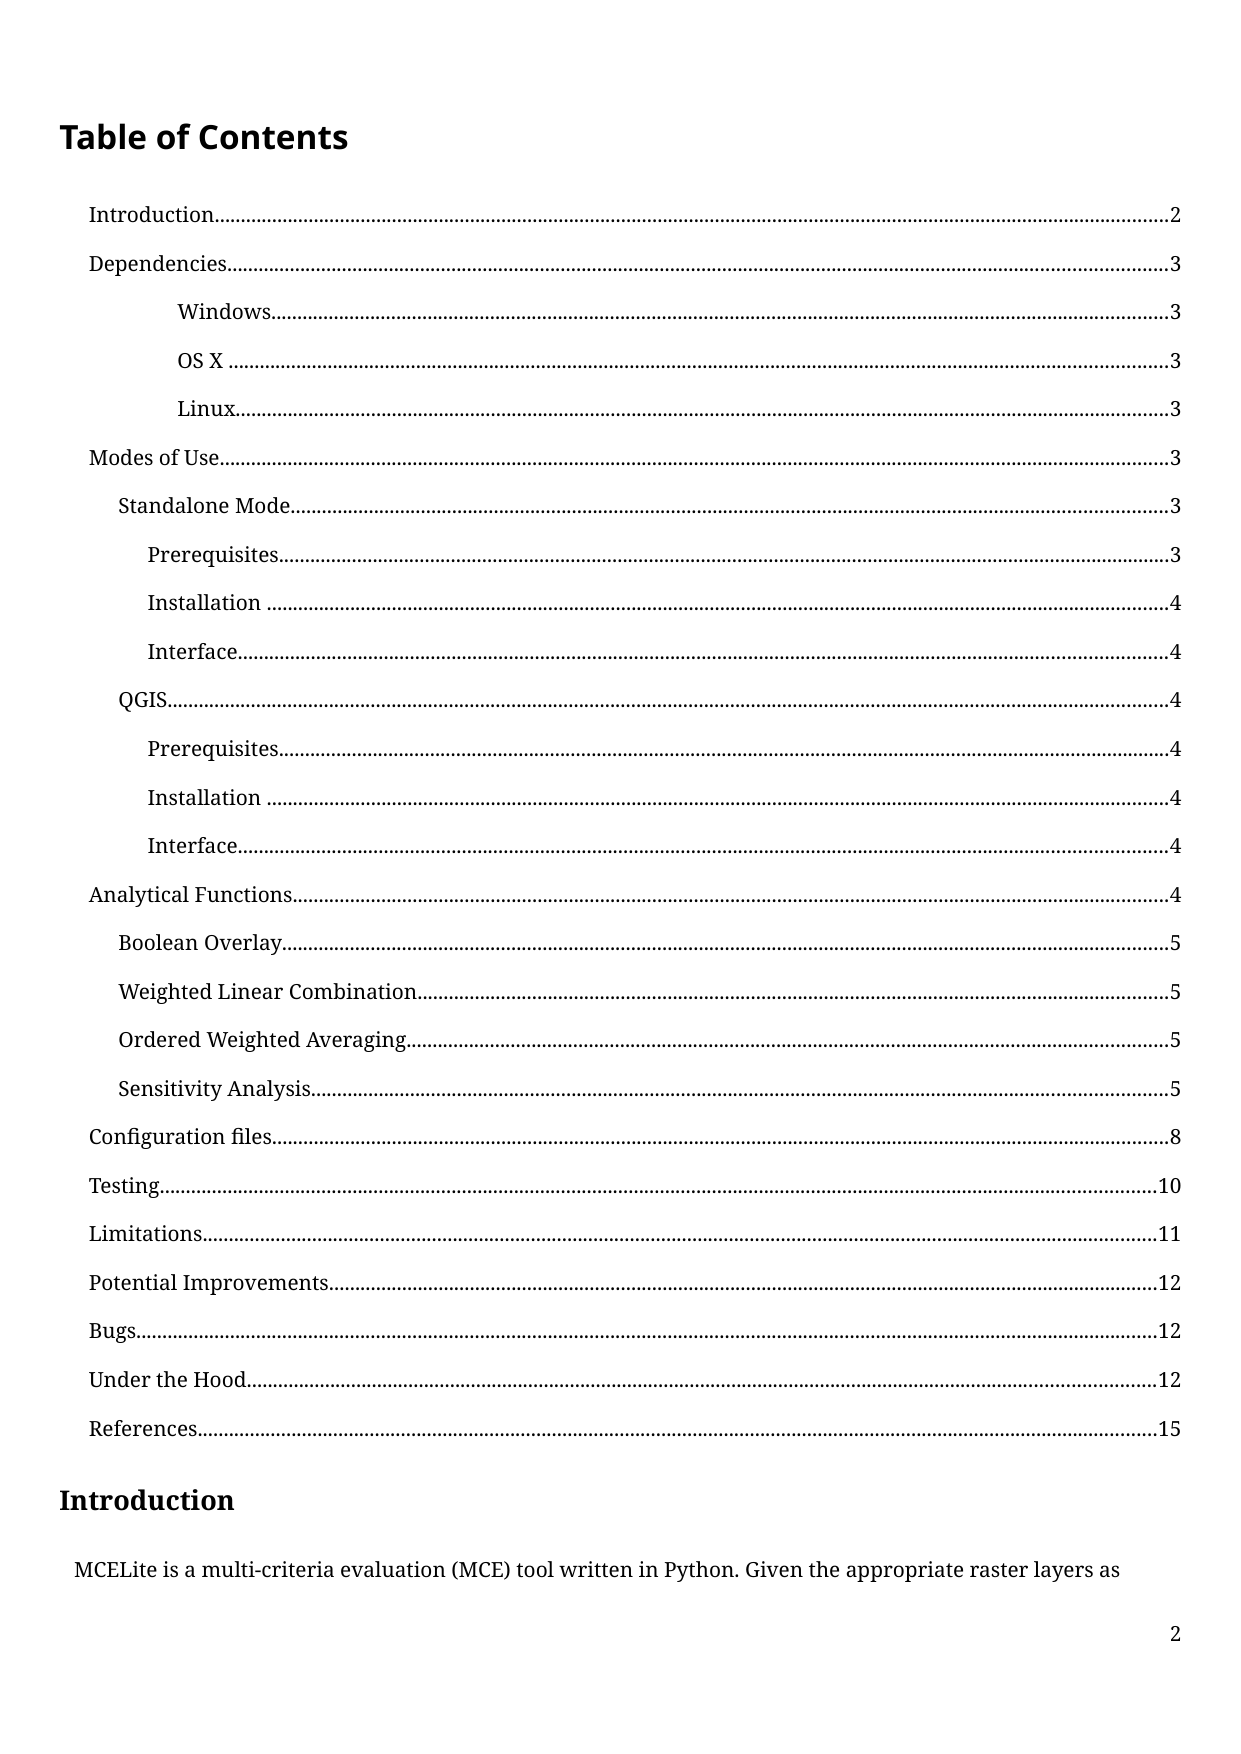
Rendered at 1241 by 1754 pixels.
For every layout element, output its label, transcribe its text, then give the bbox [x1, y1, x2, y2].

text Prerequisites 3 [147, 540, 1181, 568]
text Installation 4 [147, 588, 1181, 617]
text Linux 3 [177, 394, 1181, 423]
text Under the Hood 12 [88, 1365, 1181, 1393]
text Ordered Weighted Averaging 5 [118, 1025, 1181, 1054]
text Bugs 12 [88, 1317, 1181, 1345]
text Limitations 11 [88, 1219, 1181, 1248]
text OS X 3 [177, 346, 1181, 374]
text Modes of Use 3 [88, 443, 1181, 471]
text MCELite is a multi-criteria evaluation (MCE) tool written in Python. Given the appropriate raster layers as [59, 1555, 1181, 1583]
text Potential Improvements 12 [88, 1268, 1181, 1296]
text Windows 3 [177, 297, 1181, 326]
text References 15 [88, 1414, 1181, 1442]
text Introduction 2 [88, 200, 1181, 228]
text Installation 4 [147, 783, 1181, 811]
text Boolean Overlay 5 [118, 928, 1181, 957]
text Configuration files 8 [88, 1122, 1181, 1151]
text Analytical Functions 4 [88, 880, 1181, 908]
subtitle Introduction [59, 1481, 1181, 1518]
text Weighted Linear Combination 5 [118, 977, 1181, 1005]
text Interface 4 [147, 831, 1181, 859]
text Dependencies 3 [88, 249, 1181, 277]
text Testing 10 [88, 1171, 1181, 1199]
text Prerequisites 4 [147, 734, 1181, 762]
text Standalone Mode 3 [118, 491, 1181, 520]
text Sensitivity Analysis 5 [118, 1074, 1181, 1102]
text Interface 4 [147, 637, 1181, 665]
text QGIS 4 [118, 686, 1181, 714]
subtitle Table of Contents [59, 113, 1181, 159]
